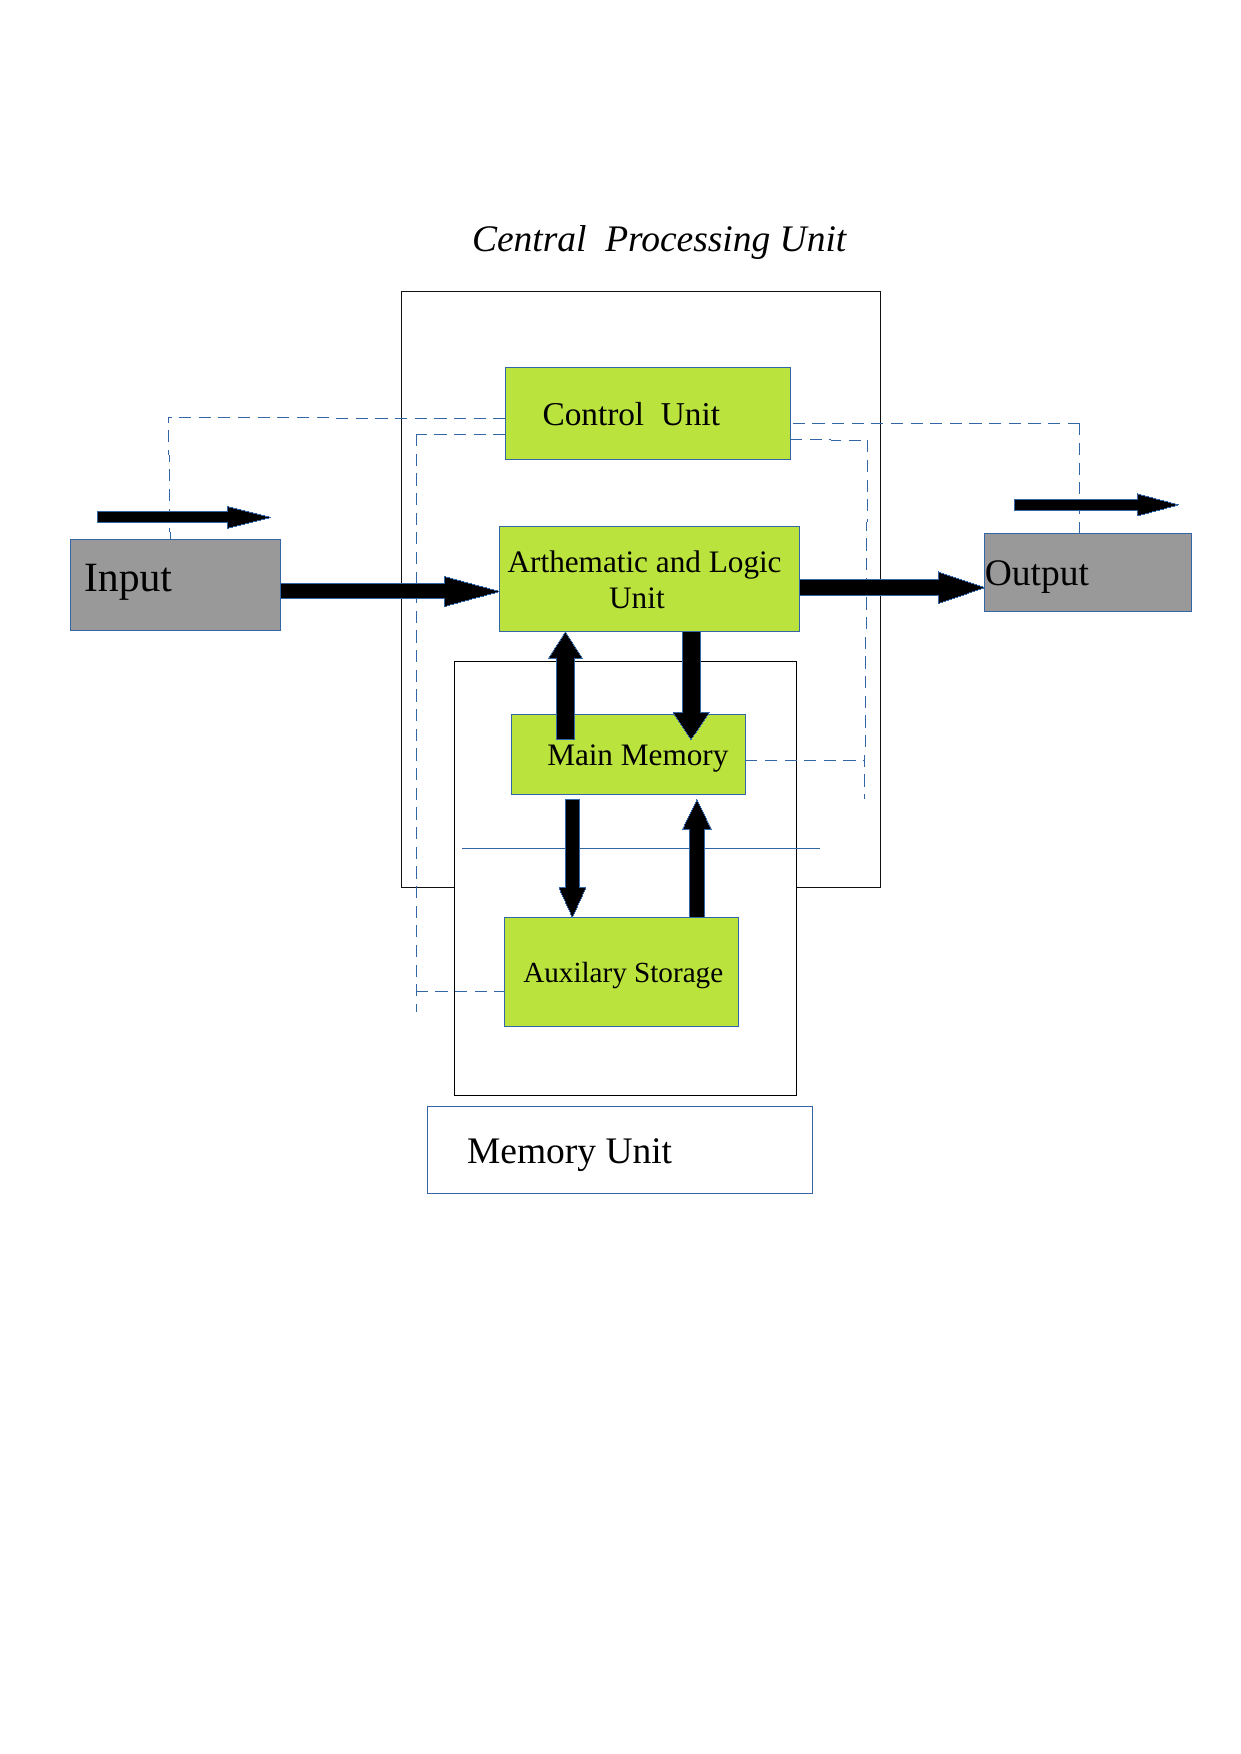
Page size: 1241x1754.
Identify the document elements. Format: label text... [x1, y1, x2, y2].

text Central Processing Unit [122, 217, 1123, 260]
